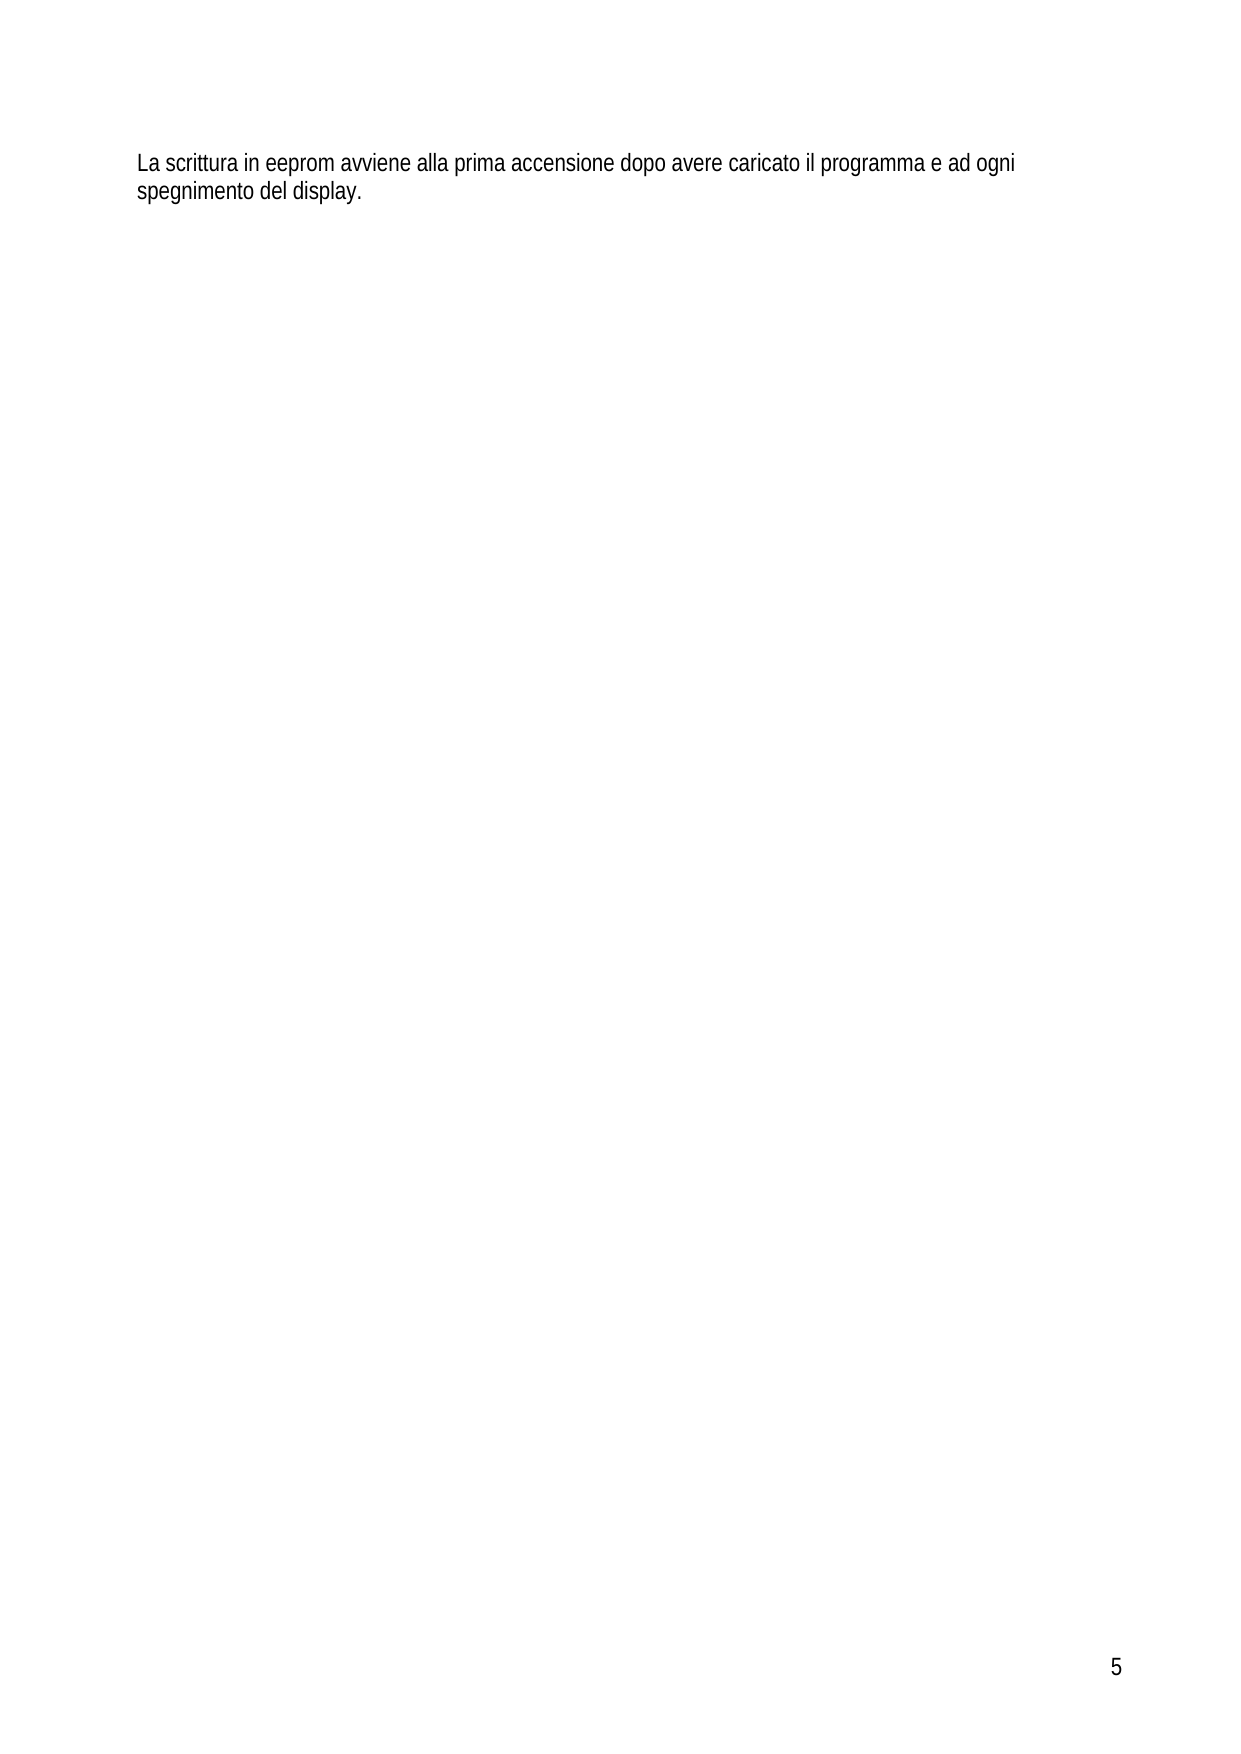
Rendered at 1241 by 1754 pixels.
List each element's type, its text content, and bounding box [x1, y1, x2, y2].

text La scrittura in eeprom avviene alla prima accensione dopo avere caricato il programma e ad ogni spegnimento del display. [137, 148, 1122, 205]
